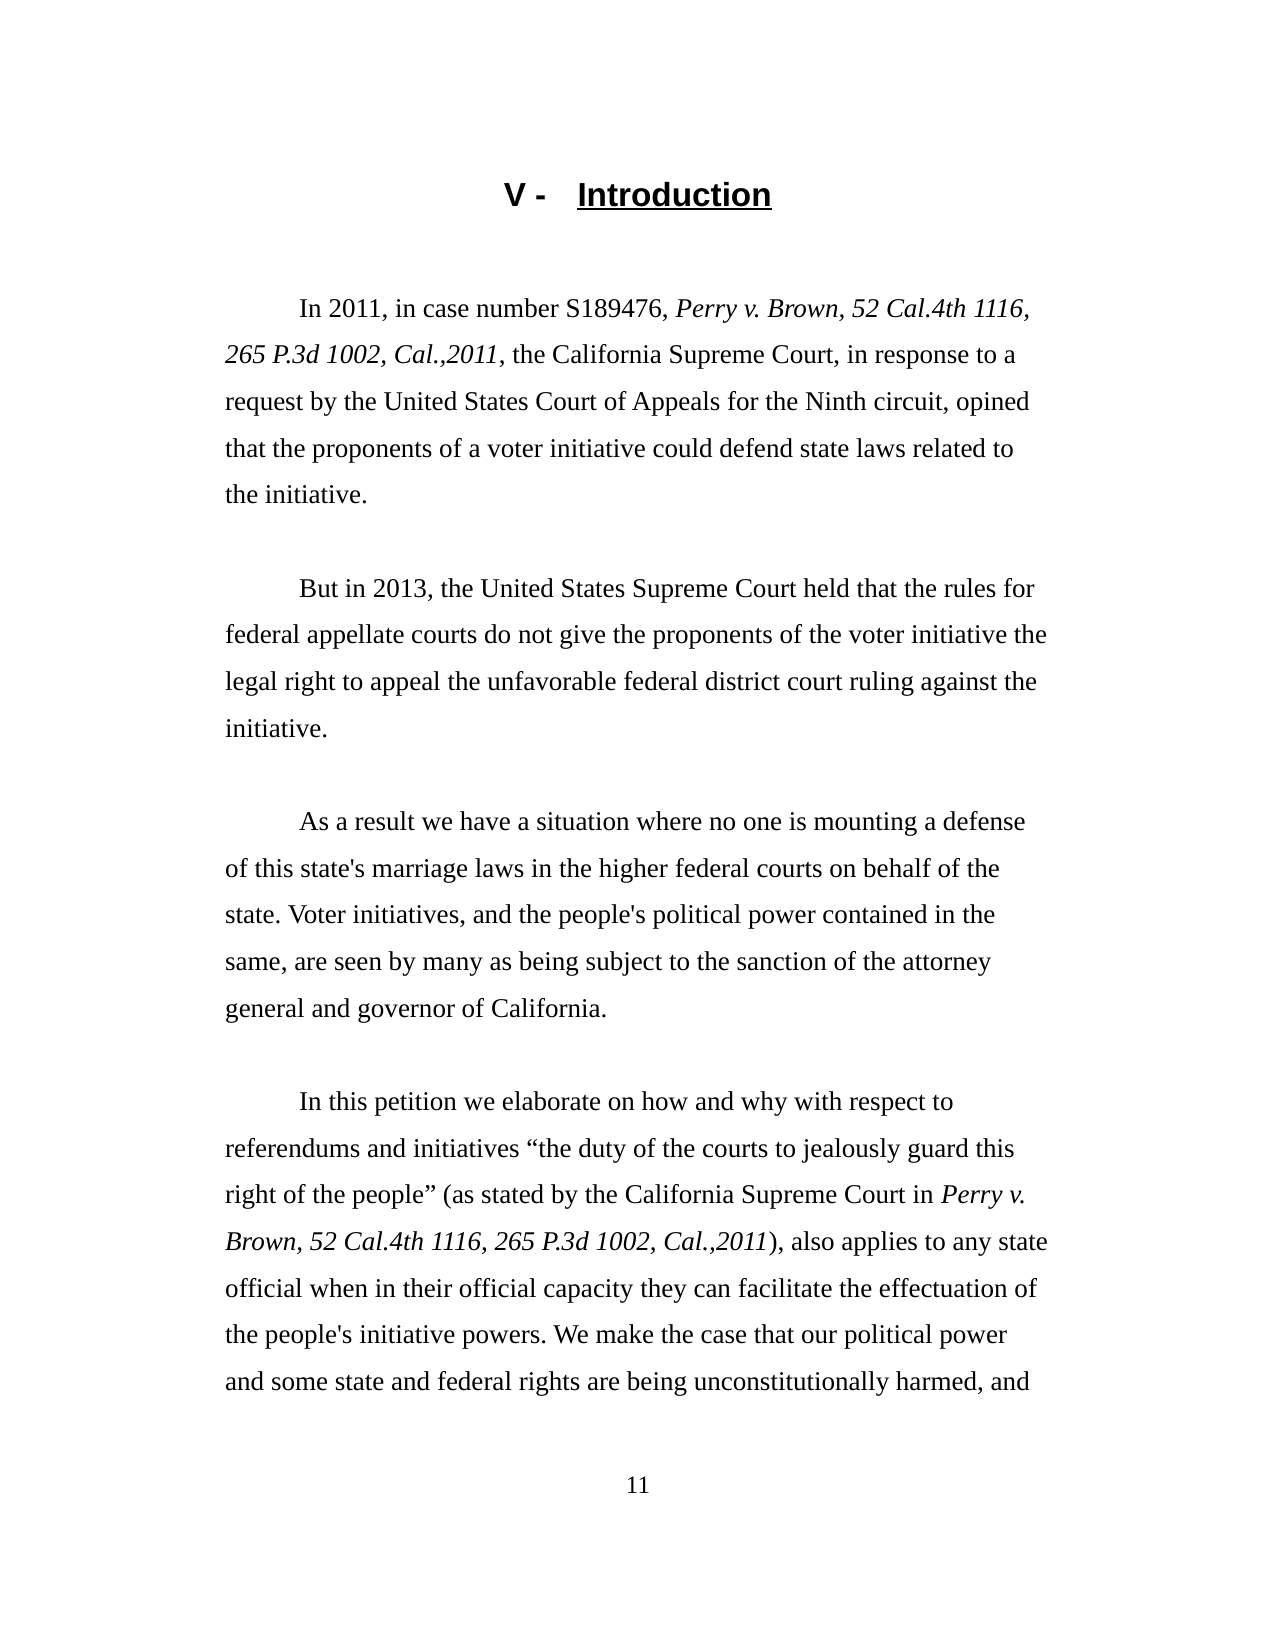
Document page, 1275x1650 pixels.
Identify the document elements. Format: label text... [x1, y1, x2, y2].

text In 2011, in case number S189476, Perry v. Brown, 52 Cal.4th 1116, 265 P.3d 1002, Cal.,2011, the California Supreme Court, in response to a request by the United States Court of Appeals for the Ninth circuit, opined that the proponents of a voter initiative could defend state laws related to the initiative. [225, 292, 1050, 509]
text In this petition we elaborate on how and why with respect to referendums and initiatives “the duty of the courts to jealously guard this right of the people” (as stated by the California Supreme Court in Perry v. Brown, 52 Cal.4th 1116, 265 P.3d 1002, Cal.,2011), also applies to any state official when in their official capacity they can facilitate the effectuation of the people's initiative powers. We make the case that our political power and some state and federal rights are being unconstitutionally harmed, and [225, 1085, 1050, 1396]
text But in 2013, the United States Supreme Court held that the rules for federal appellate courts do not give the proponents of the voter initiative the legal right to appeal the unfavorable federal district court ruling against the initiative. [225, 572, 1050, 743]
text As a result we have a situation where no one is mounting a defense of this state's marriage laws in the higher federal courts on behalf of the state. Voter initiatives, and the people's political power contained in the same, are seen by many as being subject to the sanction of the attorney general and governor of California. [225, 805, 1050, 1023]
subtitle Introduction [225, 175, 1050, 213]
